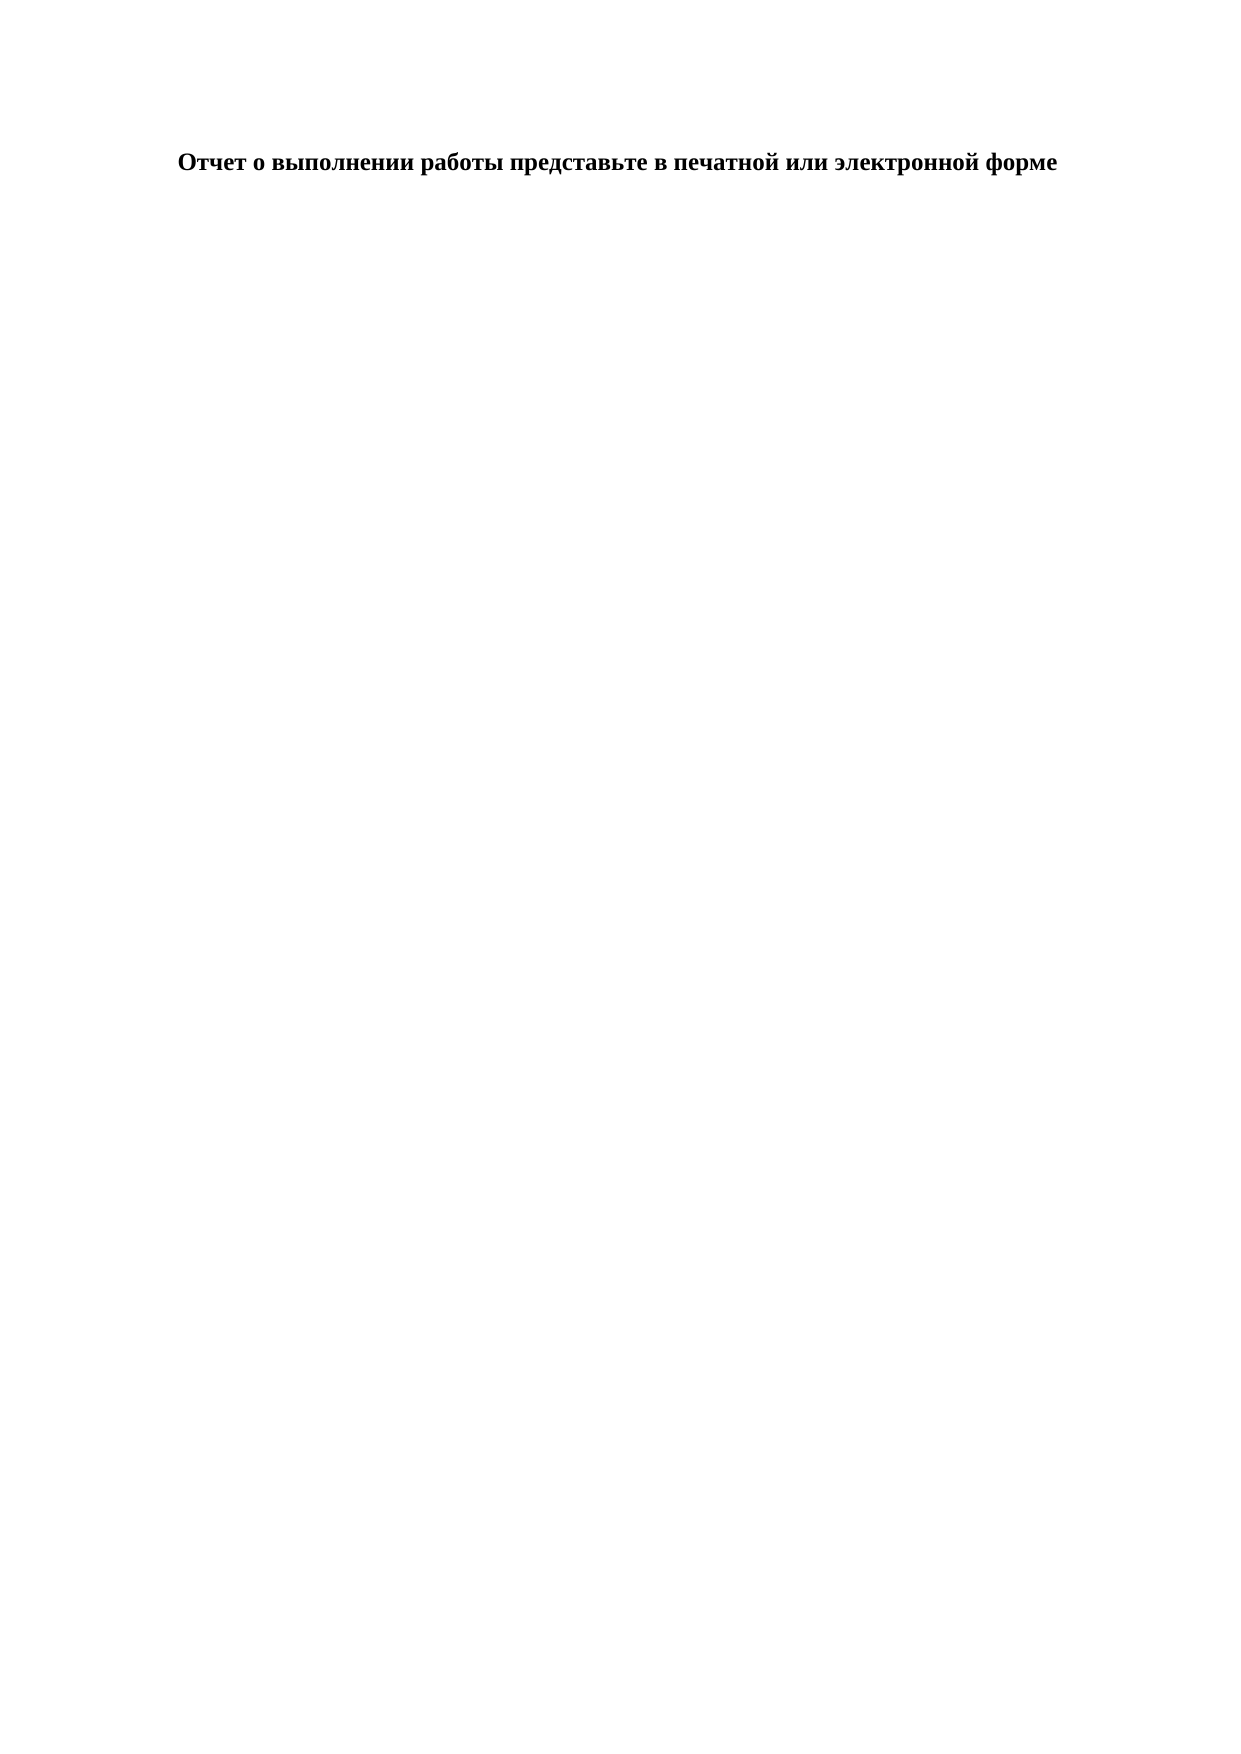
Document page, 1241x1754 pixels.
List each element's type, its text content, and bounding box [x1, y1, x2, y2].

text Отчет о выполнении работы представьте в печатной или электронной форме [177, 147, 1152, 176]
